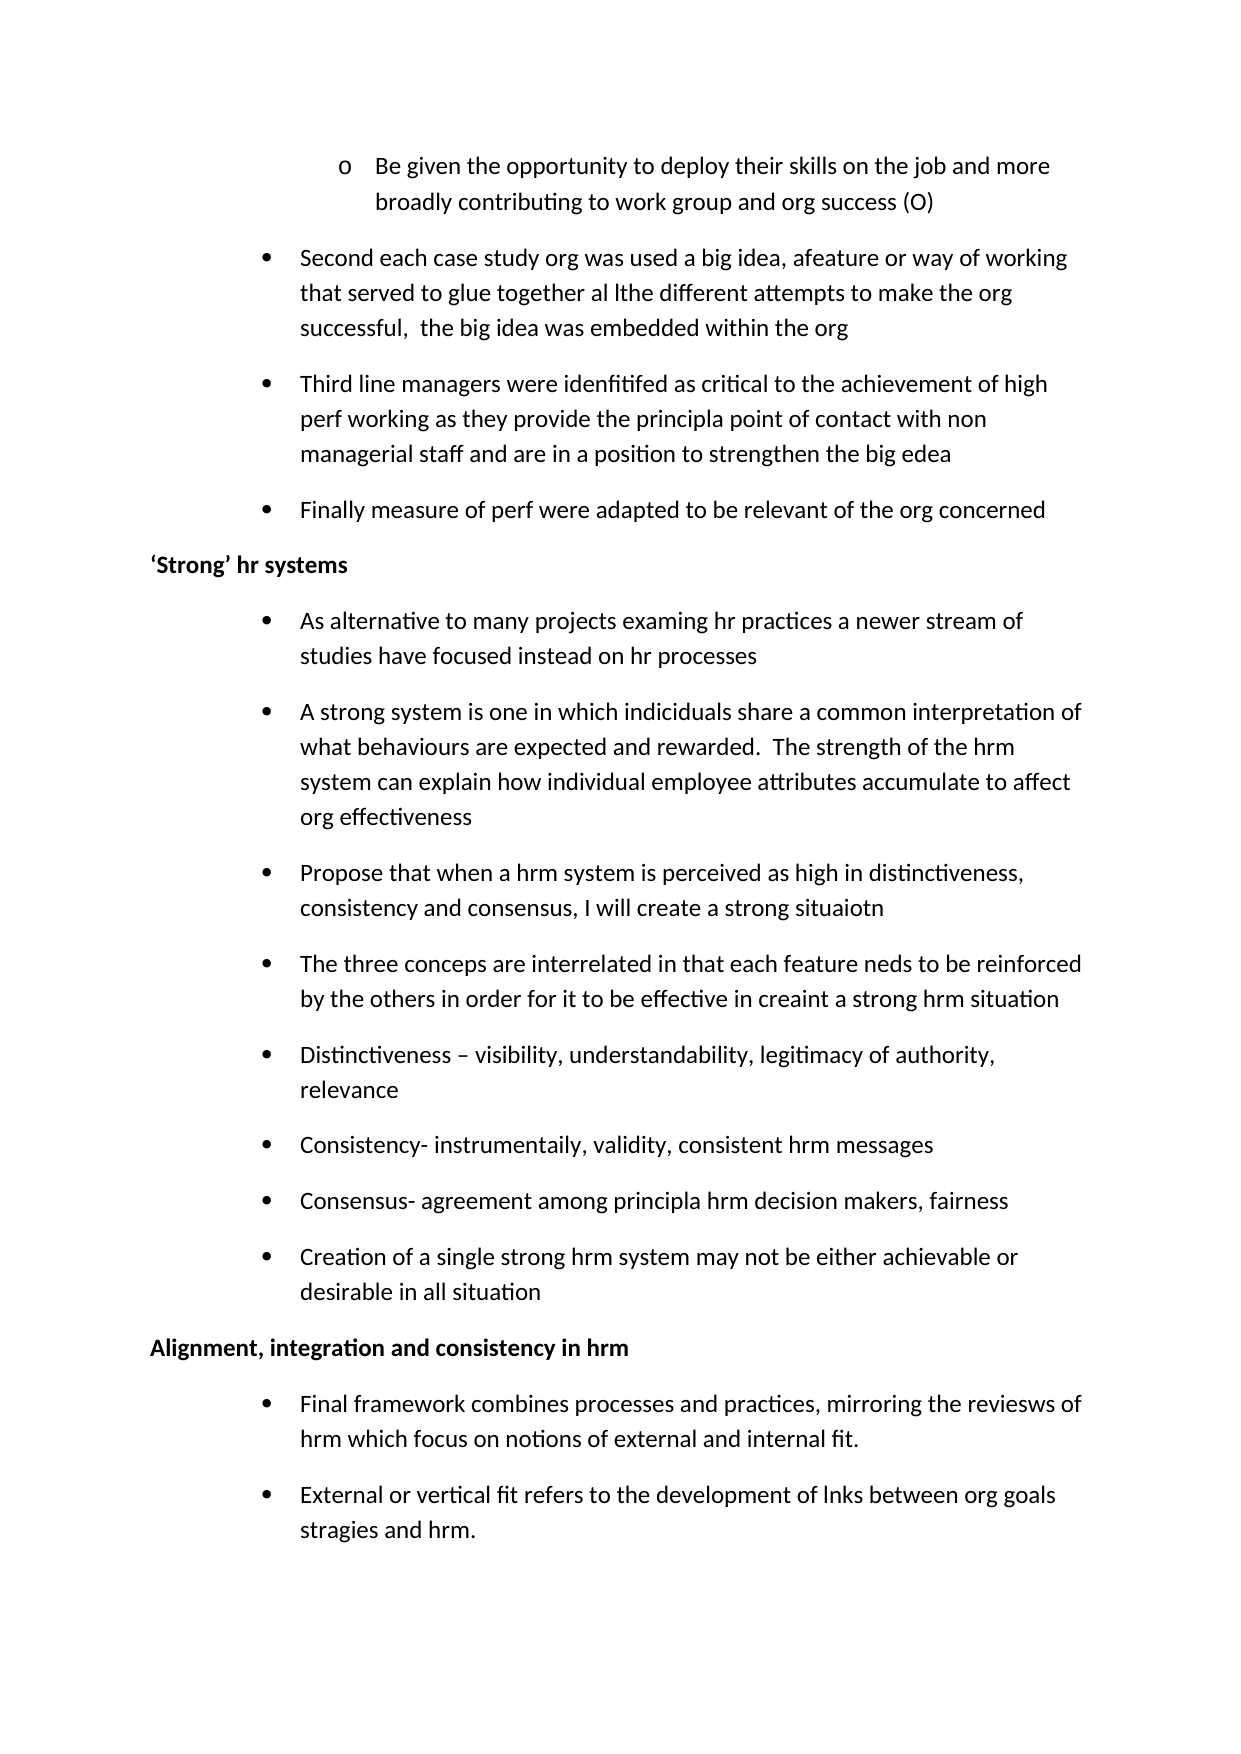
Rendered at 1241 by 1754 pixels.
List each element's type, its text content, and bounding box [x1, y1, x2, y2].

list Be given the opportunity to deploy their skills on the job and more broadly contributing to work group and org success (O) [337, 150, 1090, 217]
list A strong system is one in which indiciduals share a common interpretation of what behaviours are expected and rewarded. The strength of the hrm system can explain how individual employee attributes accumulate to affect org effectiveness [262, 696, 1090, 832]
list Creation of a single strong hrm system may not be either achievable or desirable in all situation [262, 1241, 1090, 1307]
list Propose that when a hrm system is perceived as high in distinctiveness, consistency and consensus, I will create a strong situaiotn [262, 857, 1090, 923]
list Distinctiveness – visibility, understandability, legitimacy of authority, relevance [262, 1039, 1090, 1104]
list Second each case study org was used a big idea, afeature or way of working that served to glue together al lthe different attempts to make the org successful, the big idea was embedded within the org [262, 242, 1090, 343]
list External or vertical fit refers to the development of lnks between org goals stragies and hrm. [262, 1479, 1090, 1544]
list Final framework combines processes and practices, mirroring the reviesws of hrm which focus on notions of external and internal fit. [262, 1388, 1090, 1453]
list Consensus- agreement among principla hrm decision makers, fairness [262, 1185, 1090, 1216]
text ‘Strong’ hr systems [150, 549, 1090, 580]
list Finally measure of perf were adapted to be relevant of the org concerned [262, 494, 1090, 524]
list Third line managers were idenfitifed as critical to the achievement of high perf working as they provide the principla point of contact with non managerial staff and are in a position to strengthen the big edea [262, 368, 1090, 468]
list Consistency- instrumentaily, validity, consistent hrm messages [262, 1129, 1090, 1160]
list The three conceps are interrelated in that each feature neds to be reinforced by the others in order for it to be effective in creaint a strong hrm situation [262, 948, 1090, 1013]
list As alternative to many projects examing hr practices a newer stream of studies have focused instead on hr processes [262, 605, 1090, 671]
text Alignment, integration and consistency in hrm [150, 1332, 1090, 1363]
